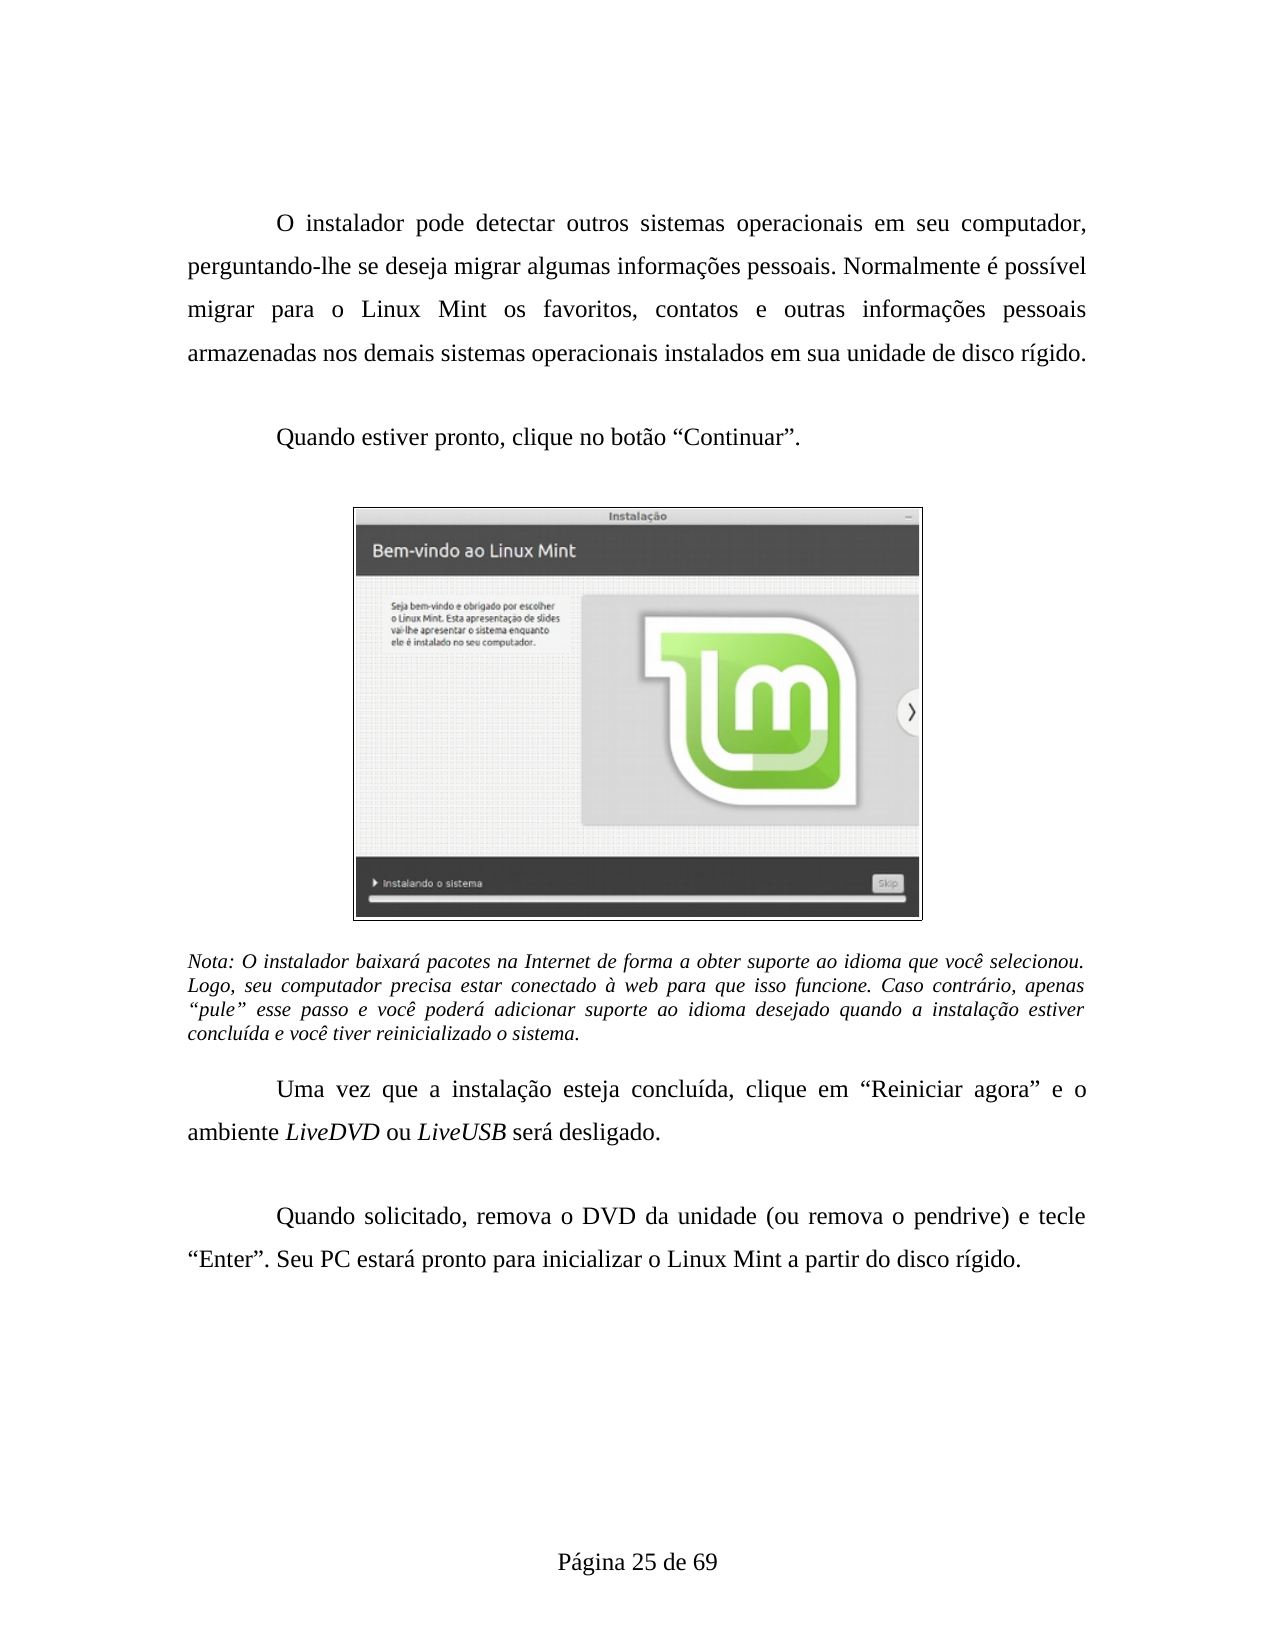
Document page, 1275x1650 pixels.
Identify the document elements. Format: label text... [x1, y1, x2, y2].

text Quando solicitado, remova o DVD da unidade (ou remova o pendrive) e tecle “Enter”. Seu PC estará pronto para inicializar o Linux Mint a partir do disco rígido. [187, 1201, 1087, 1273]
text Nota: O instalador baixará pacotes na Internet de forma a obter suporte ao idioma que você selecionou. Logo, seu computador precisa estar conectado à web para que isso funcione. Caso contrário, apenas “pule” esse passo e você poderá adicionar suporte ao idioma desejado quando a instalação estiver concluída e você tiver reinicializado o sistema. [187, 949, 1087, 1045]
picture [356, 509, 920, 917]
text Uma vez que a instalação esteja concluída, clique em “Reiniciar agora” e o ambiente LiveDVD ou LiveUSB será desligado. [187, 1074, 1087, 1146]
text Quando estiver pronto, clique no botão “Continuar”. [187, 422, 1087, 451]
text O instalador pode detectar outros sistemas operacionais em seu computador, perguntando-lhe se deseja migrar algumas informações pessoais. Normalmente é possível migrar para o Linux Mint os favoritos, contatos e outras informações pessoais armazenadas nos demais sistemas operacionais instalados em sua unidade de disco rígido. [187, 208, 1087, 366]
